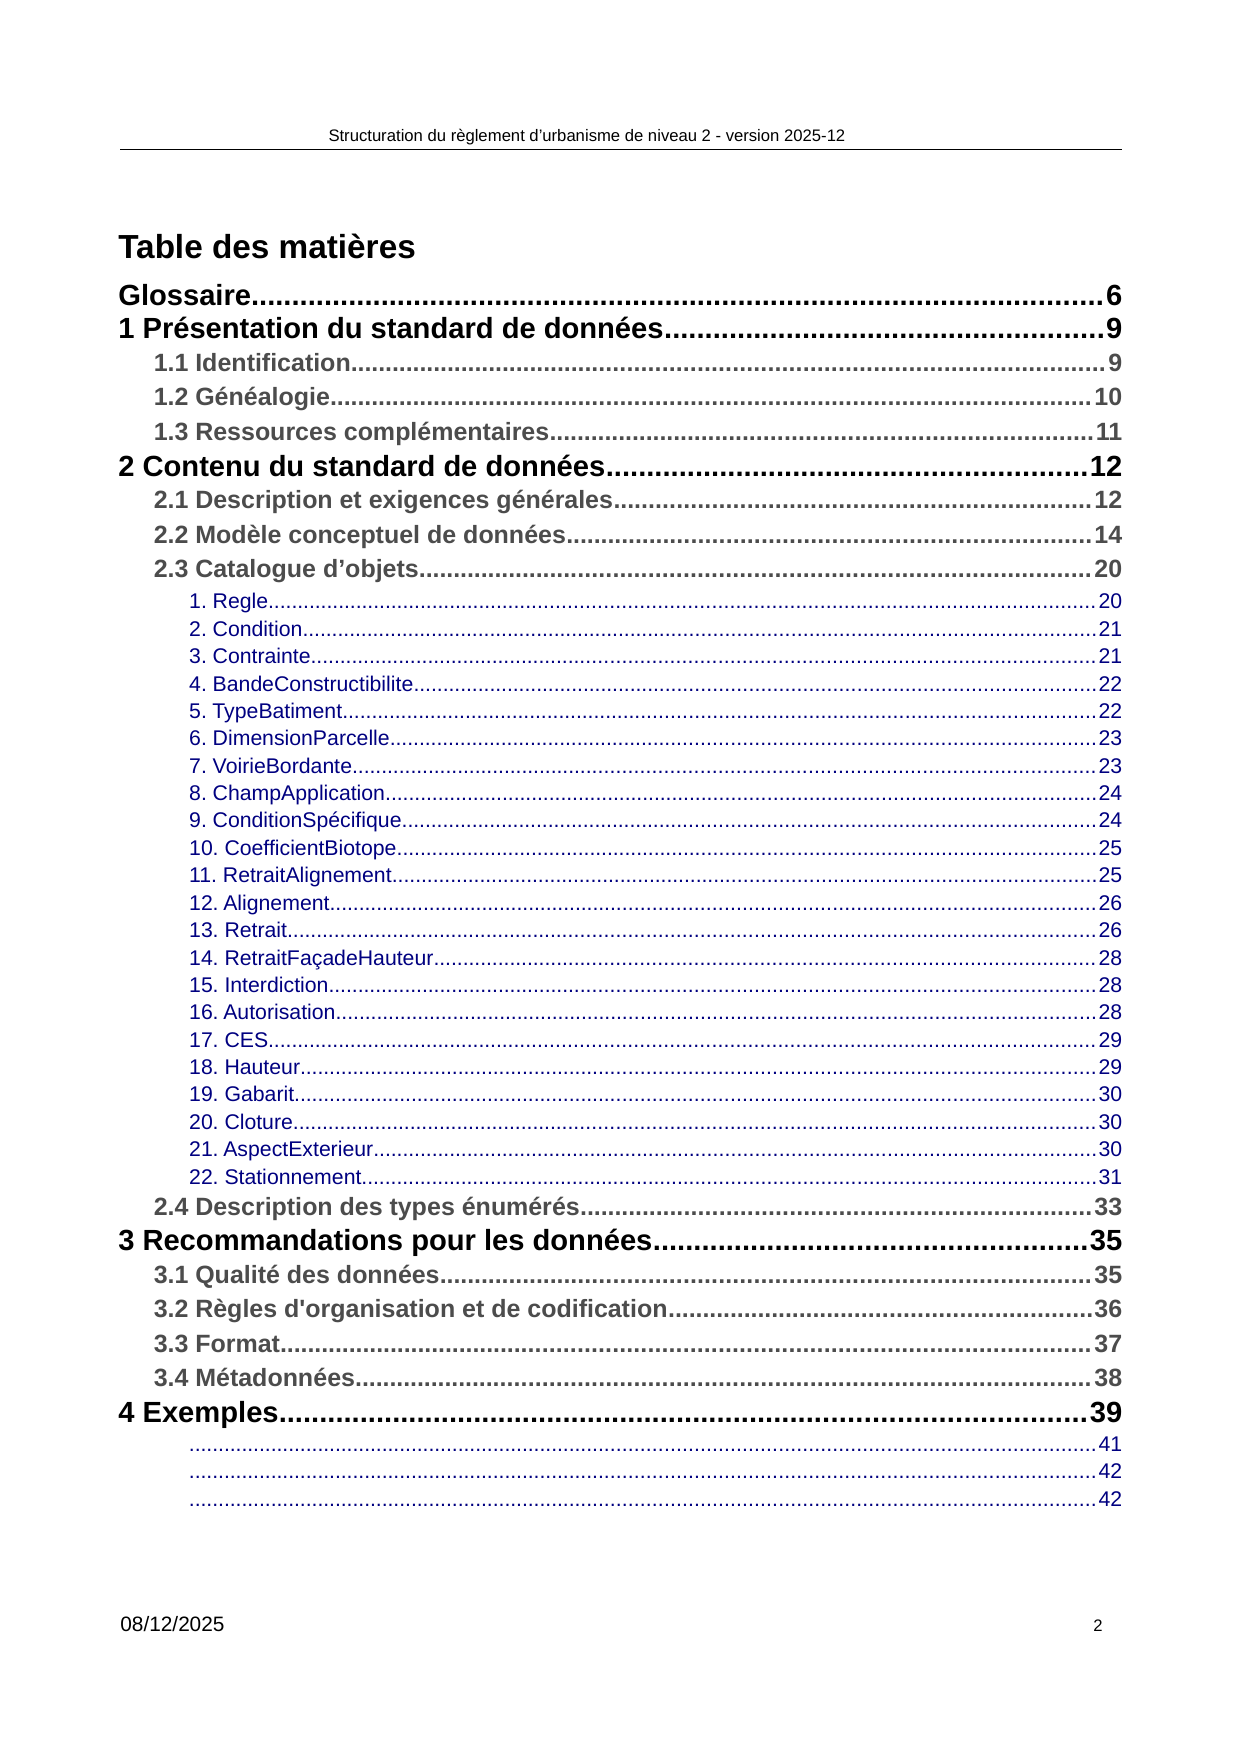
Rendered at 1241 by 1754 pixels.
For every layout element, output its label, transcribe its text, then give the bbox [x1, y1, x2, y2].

text 1 Présentation du standard de données 9 [118, 311, 1122, 345]
text 2.2 Modèle conceptuel de données 14 [153, 519, 1122, 548]
text 7. VoirieBordante 23 [189, 753, 1122, 778]
text 21. AspectExterieur 30 [189, 1137, 1122, 1161]
text 1.2 Généalogie 10 [153, 382, 1122, 411]
text 1.1 Identification 9 [153, 348, 1122, 376]
text 3.2 Règles d'organisation et de codification 36 [153, 1294, 1122, 1323]
subtitle Table des matières [118, 227, 1122, 265]
text 4. BandeConstructibilite 22 [189, 671, 1122, 695]
text 1.3 Ressources complémentaires 11 [153, 417, 1122, 446]
text 11. RetraitAlignement 25 [189, 863, 1122, 887]
text 17. CES 29 [189, 1027, 1122, 1052]
text 42 [189, 1459, 1122, 1483]
text 3.3 Format 37 [153, 1329, 1122, 1357]
text 3 Recommandations pour les données 35 [118, 1223, 1122, 1257]
text 18. Hauteur 29 [189, 1054, 1122, 1079]
text 22. Stationnement 31 [189, 1164, 1122, 1188]
text 2.1 Description et exigences générales 12 [153, 485, 1122, 514]
text 8. ChampApplication 24 [189, 781, 1122, 805]
text 9. ConditionSpécifique 24 [189, 808, 1122, 832]
text 3.1 Qualité des données 35 [153, 1259, 1122, 1288]
text 3. Contrainte 21 [189, 643, 1122, 668]
text 2.4 Description des types énumérés 33 [153, 1191, 1122, 1220]
text 1. Regle 20 [189, 589, 1122, 613]
text 42 [189, 1486, 1122, 1511]
text 4 Exemples 39 [118, 1395, 1122, 1428]
text 16. Autorisation 28 [189, 1000, 1122, 1024]
text 19. Gabarit 30 [189, 1082, 1122, 1106]
text 15. Interdiction 28 [189, 972, 1122, 997]
text 20. Cloture 30 [189, 1109, 1122, 1134]
text 14. RetraitFaçadeHauteur 28 [189, 945, 1122, 969]
text Glossaire 6 [118, 278, 1122, 311]
text 5. TypeBatiment 22 [189, 698, 1122, 723]
text 12. Alignement 26 [189, 890, 1122, 914]
text 2.3 Catalogue d’objets 20 [153, 554, 1122, 583]
text 2. Condition 21 [189, 616, 1122, 641]
text 2 Contenu du standard de données 12 [118, 448, 1122, 482]
text 13. Retrait 26 [189, 917, 1122, 942]
text 10. CoefficientBiotope 25 [189, 835, 1122, 860]
text 3.4 Métadonnées 38 [153, 1363, 1122, 1392]
text 6. DimensionParcelle 23 [189, 726, 1122, 750]
text 41 [189, 1431, 1122, 1456]
